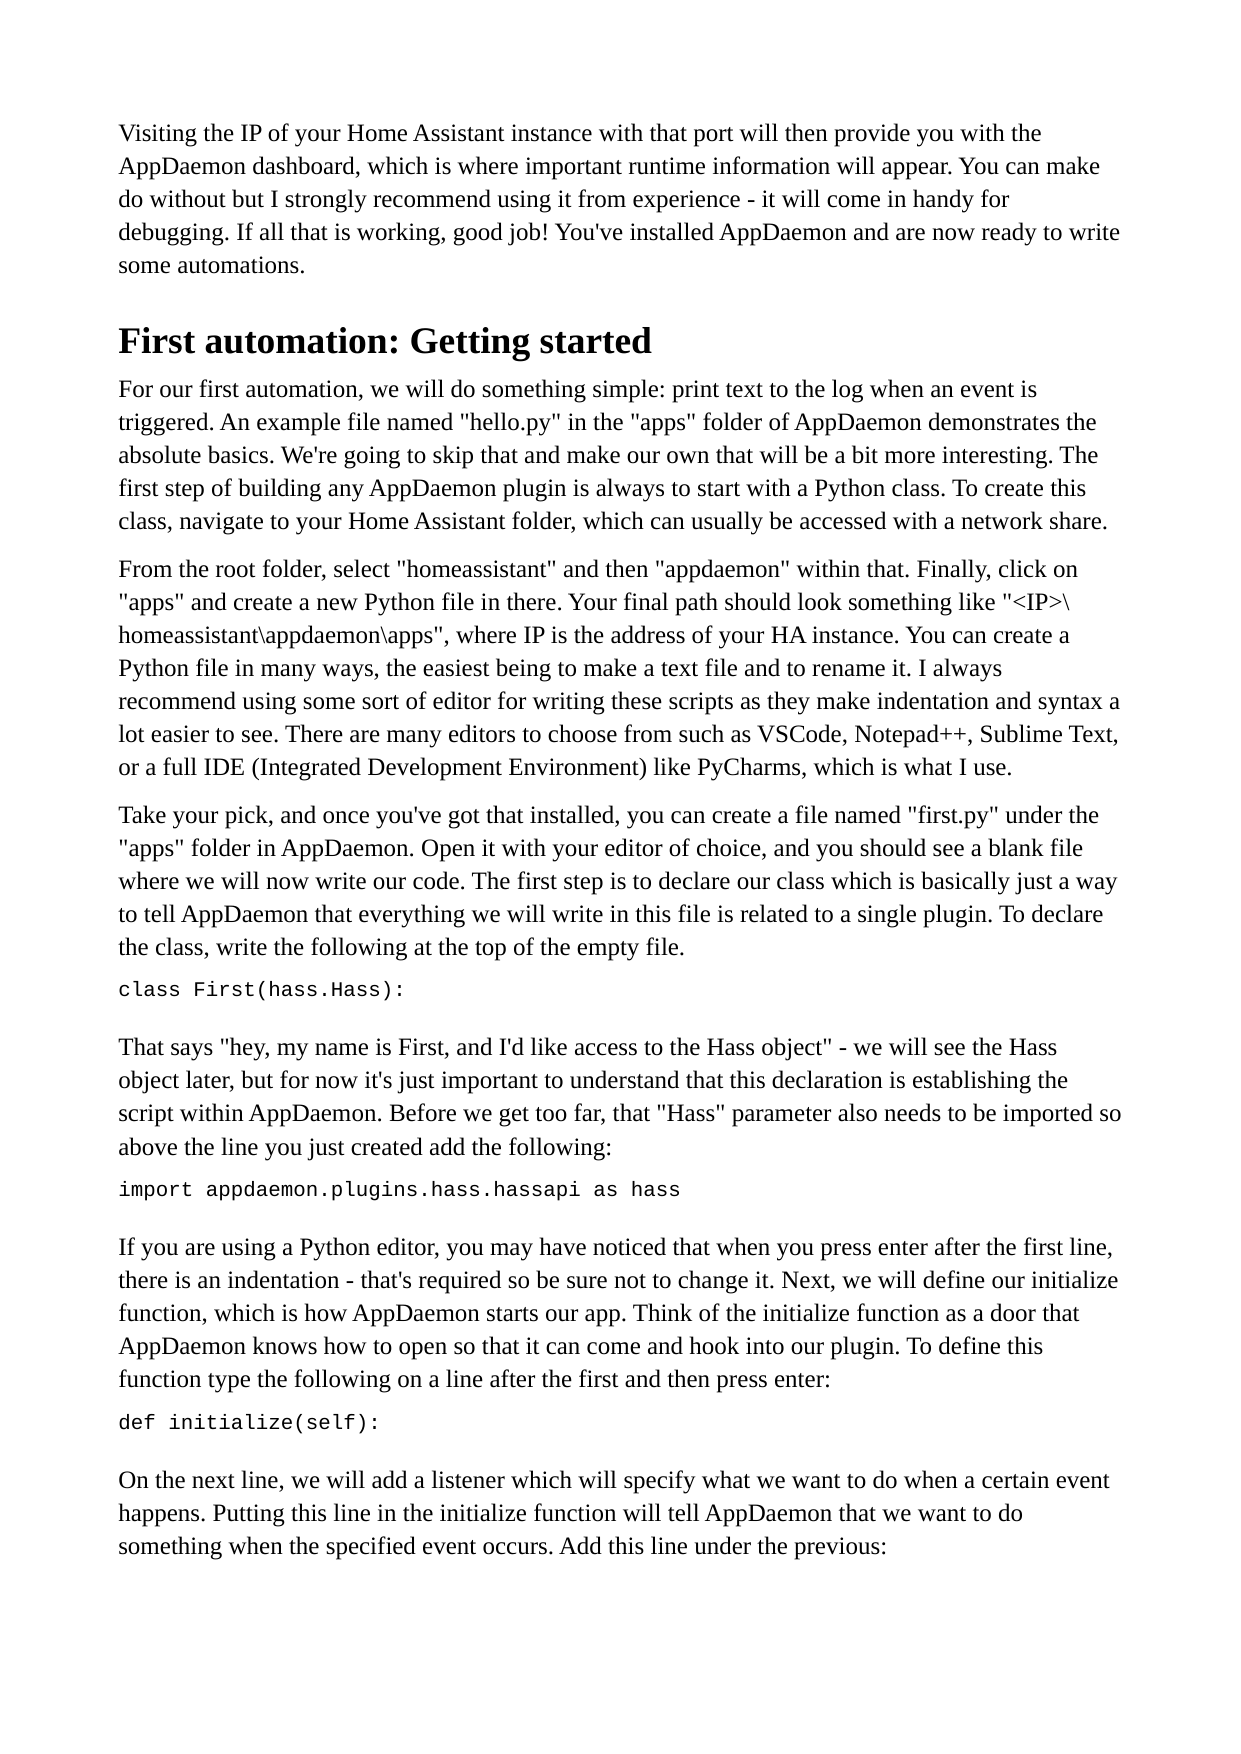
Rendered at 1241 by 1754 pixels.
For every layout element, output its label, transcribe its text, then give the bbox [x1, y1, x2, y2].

text That says "hey, my name is First, and I'd like access to the Hass object" - we will see the Hass object later, but for now it's just important to understand that this declaration is establishing the script within AppDaemon. Before we get too far, that "Hass" parameter also needs to be imported so above the line you just created add the following: [118, 1032, 1122, 1160]
text On the next line, we will add a listener which will specify what we want to do when a certain event happens. Putting this line in the initialize function will tell AppDaemon that we want to do something when the specified event occurs. Add this line under the previous: [118, 1465, 1122, 1560]
text Take your pick, and once you've got that installed, you can create a file named "first.py" under the "apps" folder in AppDaemon. Open it with your editor of choice, and you should see a blank file where we will now write our code. The first step is to declare our class which is basically just a way to tell AppDaemon that everything we will write in this file is related to a single plugin. To declare the class, write the following at the top of the empty file. [118, 800, 1122, 961]
text If you are using a Python editor, you may have noticed that when you press enter after the first line, there is an indentation - that's required so be sure not to change it. Next, we will define our initialize function, which is how AppDaemon starts our app. Think of the initialize function as a door that AppDaemon knows how to open so that it can come and hook into our plugin. To define this function type the following on a line after the first and then press enter: [118, 1232, 1122, 1393]
text class First(hass.Hass): [118, 979, 1122, 1003]
text Visiting the IP of your Home Assistant instance with that port will then provide you with the AppDaemon dashboard, which is where important runtime information will appear. You can make do without but I strongly recommend using it from experience - it will come in handy for debugging. If all that is working, good job! You've installed AppDaemon and are now ready to write some automations. [118, 118, 1122, 279]
text From the root folder, select "homeassistant" and then "appdaemon" within that. Finally, click on "apps" and create a new Python file in there. Your final path should look something like "<IP>\homeassistant\appdaemon\apps", where IP is the address of your HA instance. You can create a Python file in many ways, the easiest being to make a text file and to rename it. I always recommend using some sort of editor for writing these scripts as they make indentation and syntax a lot easier to see. There are many editors to choose from such as VSCode, Notepad++, Sublime Text, or a full IDE (Integrated Development Environment) like PyCharms, which is what I use. [118, 554, 1122, 781]
subtitle First automation: Getting started [118, 319, 1122, 362]
text def initialize(self): [118, 1412, 1122, 1436]
text import appdaemon.plugins.hass.hassapi as hass [118, 1179, 1122, 1203]
text For our first automation, we will do something simple: print text to the log when an event is triggered. An example file named "hello.py" in the "apps" folder of AppDaemon demonstrates the absolute basics. We're going to skip that and make our own that will be a bit more interesting. The first step of building any AppDaemon plugin is always to start with a Python class. To create this class, navigate to your Home Assistant folder, which can usually be accessed with a network share. [118, 374, 1122, 535]
